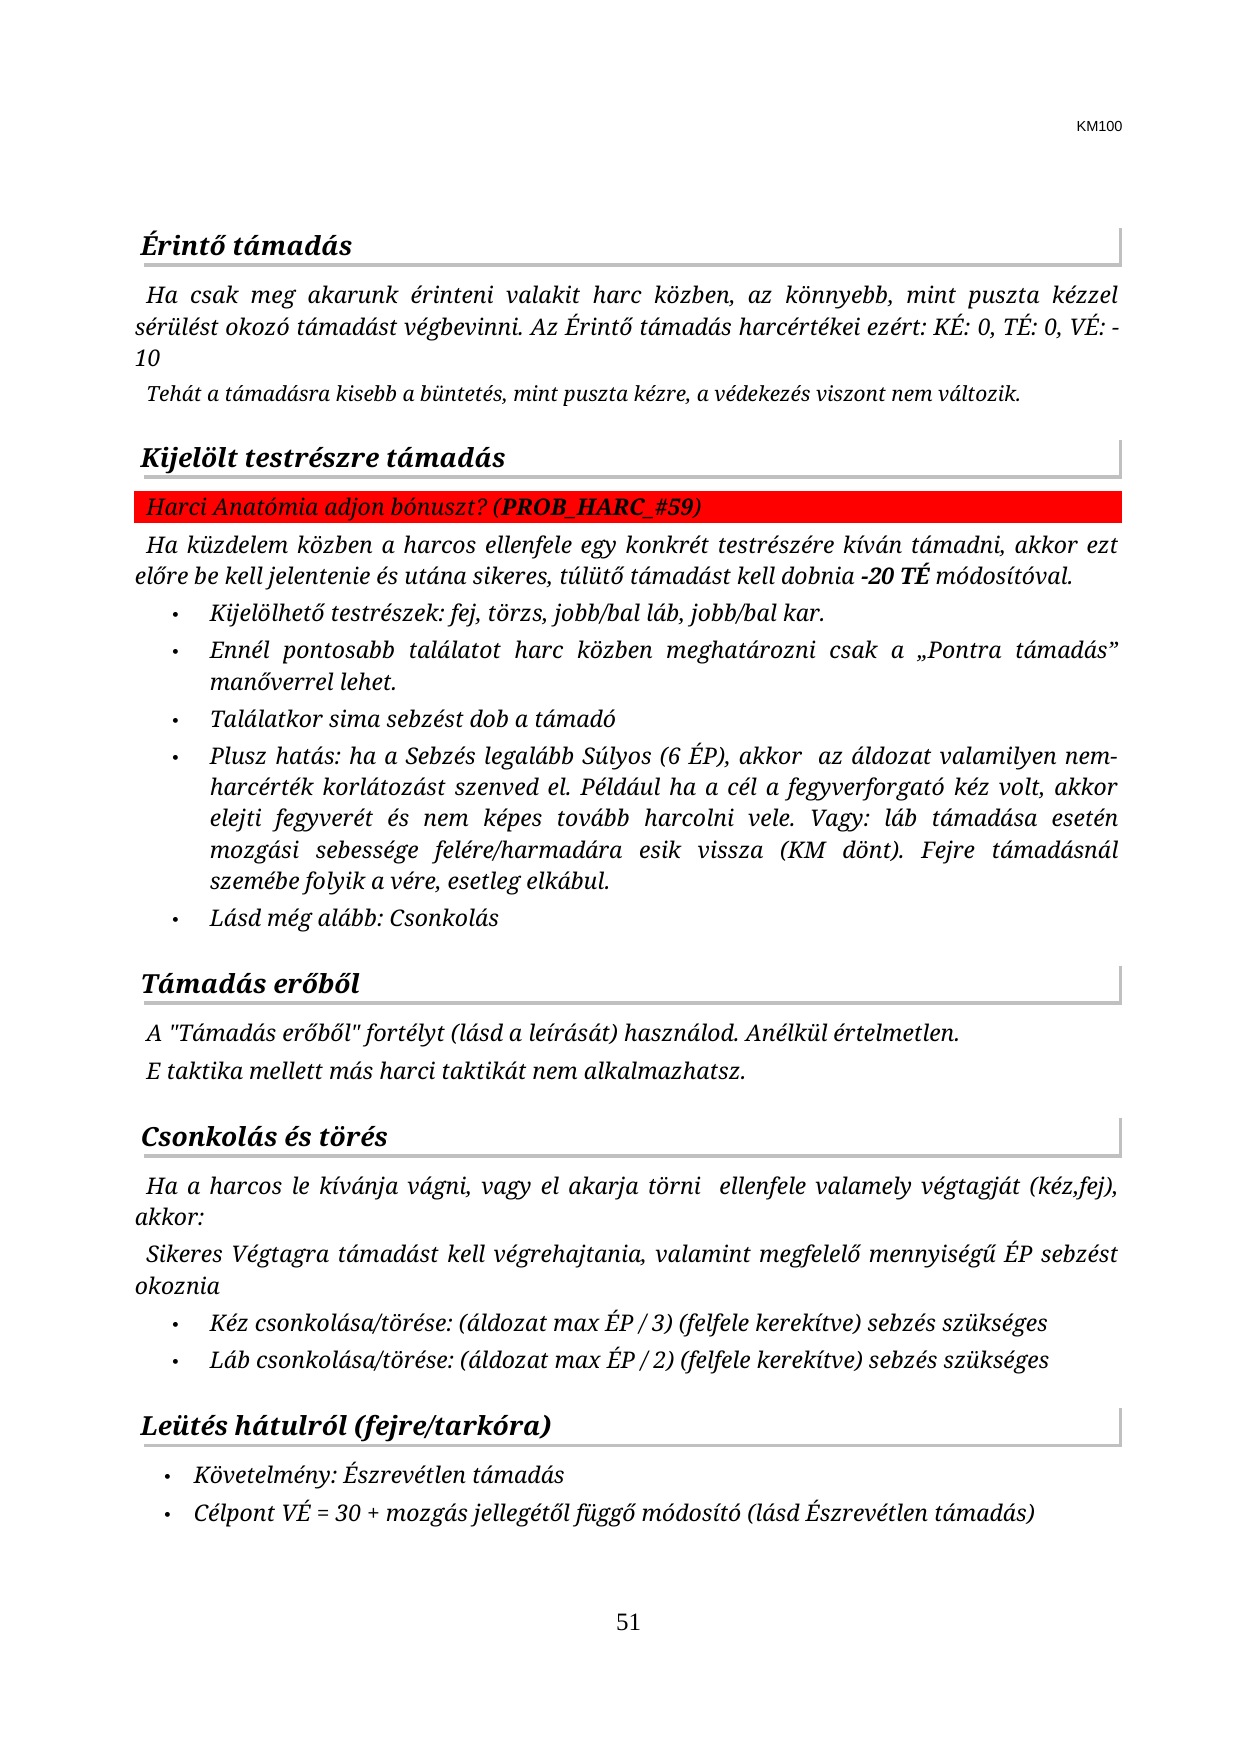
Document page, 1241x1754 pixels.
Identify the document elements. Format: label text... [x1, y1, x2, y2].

text E taktika mellett más harci taktikát nem alkalmazhatsz. [134, 1054, 1122, 1086]
text Ha a harcos le kívánja vágni, vagy el akarja törni ellenfele valamely végtagját (kéz,fej), akkor: [134, 1170, 1122, 1232]
subtitle Támadás erőből [140, 966, 1118, 1001]
text Harci Anatómia adjon bónuszt? (PROB_HARC_#59) [134, 491, 1122, 523]
subtitle Kijelölt testrészre támadás [140, 440, 1118, 475]
subtitle Leütés hátulról (fejre/tarkóra) [140, 1408, 1118, 1443]
list Kéz csonkolása/törése: (áldozat max ÉP / 3) (felfele kerekítve) sebzés szükséges [172, 1307, 1122, 1338]
text Tehát a támadásra kisebb a büntetés, mint puszta kézre, a védekezés viszont nem változik. [134, 379, 1122, 407]
text Ha küzdelem közben a harcos ellenfele egy konkrét testrészére kíván támadni, akkor ezt előre be kell jelentenie és utána sikeres, túlütő támadást kell dobnia -20 TÉ módosítóval. [134, 528, 1122, 591]
list Követelmény: Észrevétlen támadás [164, 1459, 1122, 1491]
list Célpont VÉ = 30 + mozgás jellegétől függő módosító (lásd Észrevétlen támadás) [164, 1497, 1122, 1528]
text Sikeres Végtagra támadást kell végrehajtania, valamint megfelelő mennyiségű ÉP sebzést okoznia [134, 1238, 1122, 1301]
list Láb csonkolása/törése: (áldozat max ÉP / 2) (felfele kerekítve) sebzés szükséges [172, 1344, 1122, 1375]
text Ha csak meg akarunk érinteni valakit harc közben, az könnyebb, mint puszta kézzel sérülést okozó támadást végbevinni. Az Érintő támadás harcértékei ezért: KÉ: 0, TÉ: 0, VÉ: -10 [134, 279, 1122, 373]
subtitle Érintő támadás [140, 228, 1118, 263]
subtitle Csonkolás és törés [140, 1118, 1118, 1154]
list Ennél pontosabb találatot harc közben meghatározni csak a „Pontra támadás” manőverrel lehet. [172, 634, 1122, 697]
list Találatkor sima sebzést dob a támadó [172, 703, 1122, 734]
list Kijelölhető testrészek: fej, törzs, jobb/bal láb, jobb/bal kar. [172, 597, 1122, 628]
text A "Támadás erőből" fortélyt (lásd a leírását) használod. Anélkül értelmetlen. [134, 1017, 1122, 1049]
list Plusz hatás: ha a Sebzés legalább Súlyos (6 ÉP), akkor az áldozat valamilyen nem-harcérték korlátozást szenved el. Például ha a cél a fegyverforgató kéz volt, akkor elejti fegyverét és nem képes tovább harcolni vele. Vagy: láb támadása esetén mozgási sebessége felére/harmadára esik vissza (KM dönt). Fejre támadásnál szemébe folyik a vére, esetleg elkábul. [172, 740, 1122, 896]
list Lásd még alább: Csonkolás [172, 902, 1122, 933]
